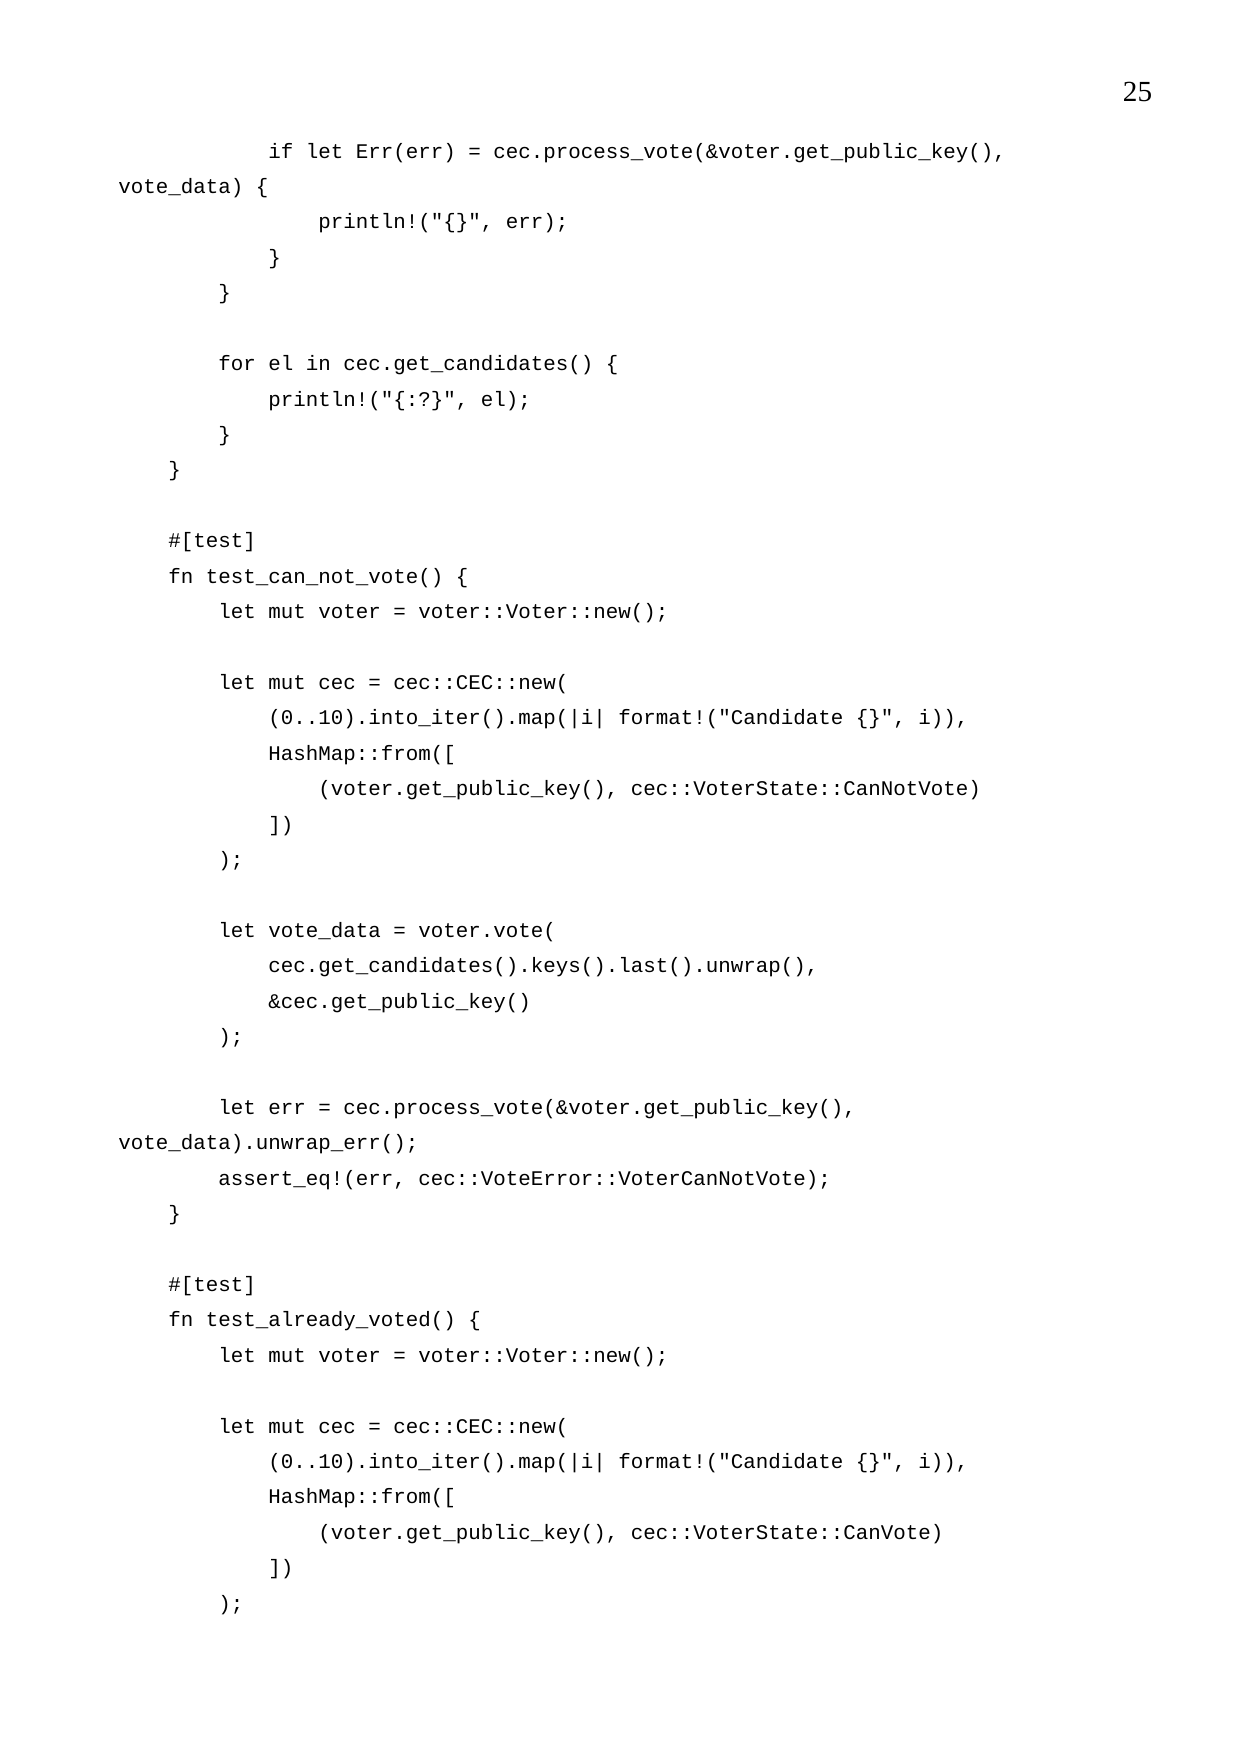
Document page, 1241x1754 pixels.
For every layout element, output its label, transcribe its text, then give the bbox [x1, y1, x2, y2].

text &cec.get_public_key() [118, 991, 1122, 1014]
text #[test] [118, 1274, 1122, 1298]
text } [118, 459, 1122, 483]
text } [118, 282, 1122, 306]
text let mut voter = voter::Voter::new(); [118, 1345, 1122, 1368]
text let mut cec = cec::CEC::new( [118, 1416, 1122, 1439]
text ]) [118, 813, 1122, 837]
text for el in cec.get_candidates() { [118, 353, 1122, 377]
text #[test] [118, 530, 1122, 554]
text } [118, 1203, 1122, 1227]
text (voter.get_public_key(), cec::VoterState::CanVote) [118, 1522, 1122, 1546]
text cec.get_candidates().keys().last().unwrap(), [118, 955, 1122, 979]
text ); [118, 849, 1122, 873]
text let mut voter = voter::Voter::new(); [118, 601, 1122, 625]
text (0..10).into_iter().map(|i| format!("Candidate {}", i)), [118, 707, 1122, 731]
text println!("{:?}", el); [118, 388, 1122, 412]
text println!("{}", err); [118, 211, 1122, 235]
text (voter.get_public_key(), cec::VoterState::CanNotVote) [118, 778, 1122, 802]
text let err = cec.process_vote(&voter.get_public_key(), vote_data).unwrap_err(); [118, 1097, 1122, 1156]
text if let Err(err) = cec.process_vote(&voter.get_public_key(), vote_data) { [118, 141, 1122, 200]
text HashMap::from([ [118, 1486, 1122, 1510]
text ); [118, 1026, 1122, 1050]
text (0..10).into_iter().map(|i| format!("Candidate {}", i)), [118, 1451, 1122, 1475]
text assert_eq!(err, cec::VoteError::VoterCanNotVote); [118, 1168, 1122, 1191]
text HashMap::from([ [118, 743, 1122, 766]
text } [118, 247, 1122, 271]
text ); [118, 1593, 1122, 1616]
text fn test_can_not_vote() { [118, 566, 1122, 589]
text let mut cec = cec::CEC::new( [118, 672, 1122, 696]
text let vote_data = voter.vote( [118, 920, 1122, 943]
text } [118, 424, 1122, 448]
text fn test_already_voted() { [118, 1309, 1122, 1333]
text ]) [118, 1557, 1122, 1581]
